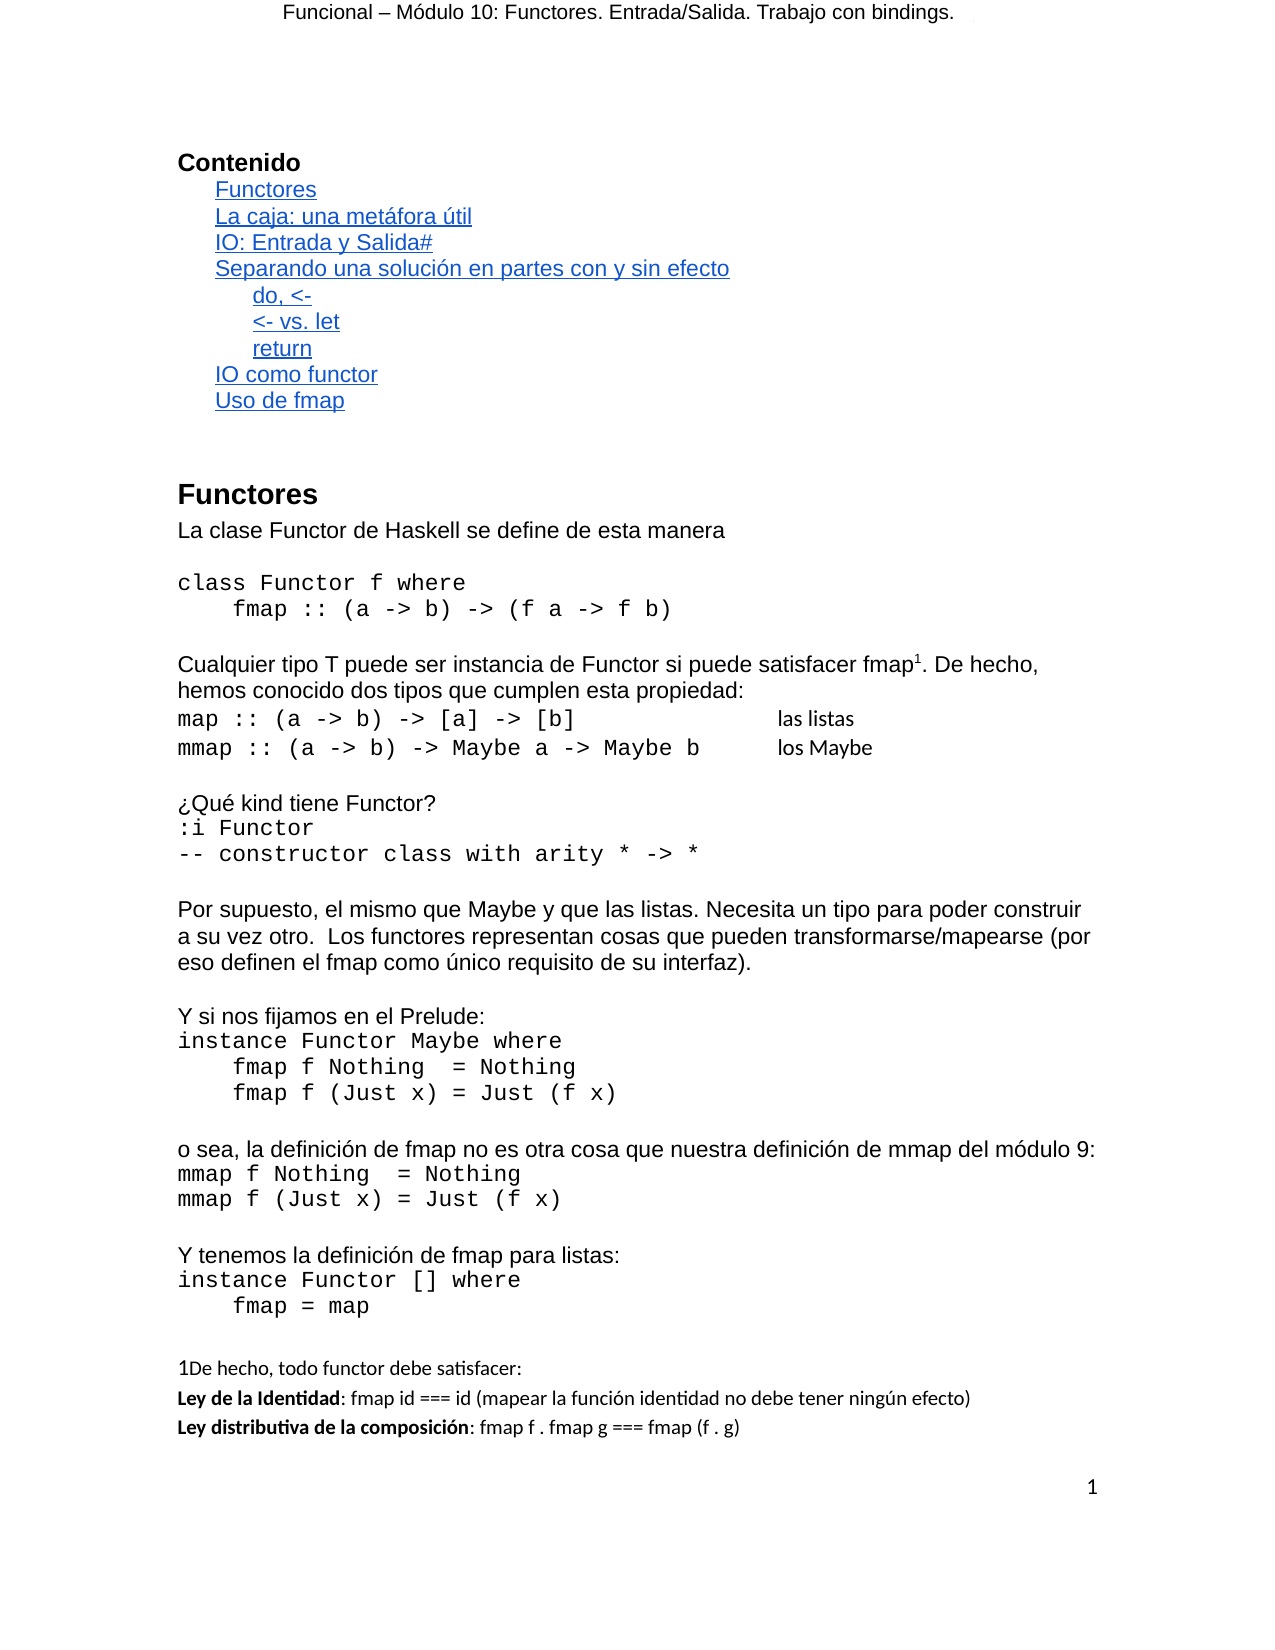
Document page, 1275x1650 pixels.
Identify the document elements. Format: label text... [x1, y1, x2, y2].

subtitle Functores [177, 477, 1098, 510]
text Separando una solución en partes con y sin efecto [215, 255, 1098, 282]
text Uso de fmap [215, 387, 1098, 413]
text Ley distributiva de la composición: fmap f . fmap g === fmap (f . g) [177, 1414, 1098, 1440]
text return [252, 334, 1098, 361]
text fmap :: (a -> b) -> (f a -> f b) [177, 597, 1098, 623]
text IO: Entrada y Salida# [215, 229, 1098, 255]
text La clase Functor de Haskell se define de esta manera [177, 517, 1098, 543]
text mmap :: (a -> b) -> Maybe a -> Maybe b los Maybe [177, 733, 1098, 762]
text instance Functor [] where [177, 1268, 1098, 1294]
text fmap f (Just x) = Just (f x) [177, 1082, 1098, 1107]
text Contenido [177, 148, 1098, 176]
text instance Functor Maybe where [177, 1030, 1098, 1056]
text mmap f Nothing = Nothing [177, 1162, 1098, 1188]
text De hecho, todo functor debe satisfacer: [177, 1353, 1098, 1381]
text :i Functor [177, 816, 1098, 842]
text Y si nos fijamos en el Prelude: [177, 1003, 1098, 1030]
text fmap f Nothing = Nothing [177, 1056, 1098, 1082]
text class Functor f where [177, 571, 1098, 597]
text La caja: una metáfora útil [215, 203, 1098, 229]
text fmap = map [177, 1294, 1098, 1320]
text mmap f (Just x) = Just (f x) [177, 1188, 1098, 1214]
text IO como functor [215, 361, 1098, 387]
text Cualquier tipo T puede ser instancia de Functor si puede satisfacer fmap. De hecho, hemos conocido dos tipos que cumplen esta propiedad: [177, 651, 1098, 704]
text o sea, la definición de fmap no es otra cosa que nuestra definición de mmap del módulo 9: [177, 1136, 1098, 1162]
text map :: (a -> b) -> [a] -> [b] las listas [177, 704, 1098, 733]
text -- constructor class with arity * -> * [177, 842, 1098, 868]
text Functores [215, 176, 1098, 203]
text ¿Qué kind tiene Functor? [177, 790, 1098, 816]
text Y tenemos la definición de fmap para listas: [177, 1242, 1098, 1268]
text Ley de la Identidad: fmap id === id (mapear la función identidad no debe tener ningún efecto) [177, 1385, 1098, 1411]
text <- vs. let [252, 308, 1098, 334]
text do, <- [252, 282, 1098, 308]
text Por supuesto, el mismo que Maybe y que las listas. Necesita un tipo para poder construir a su vez otro. Los functores representan cosas que pueden transformarse/mapearse (por eso definen el fmap como único requisito de su interfaz). [177, 896, 1098, 975]
